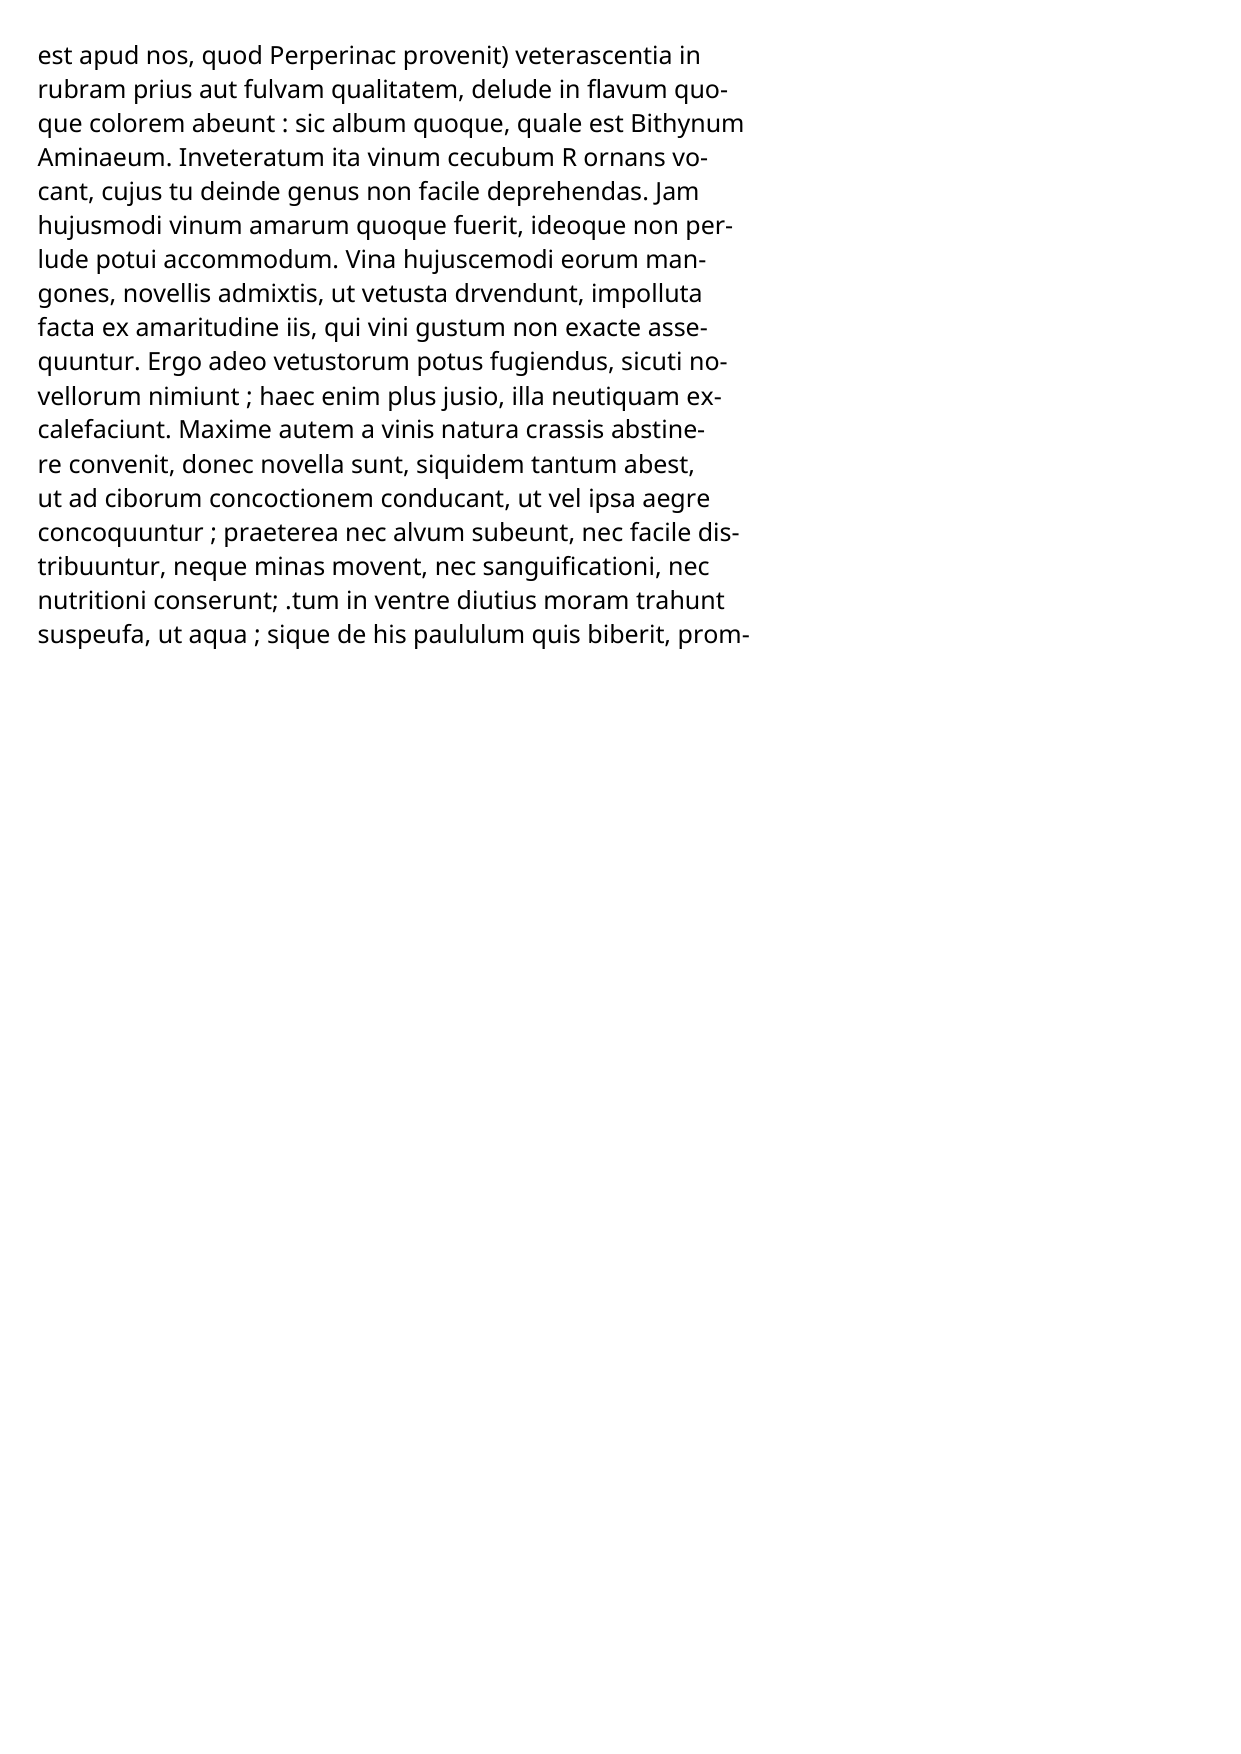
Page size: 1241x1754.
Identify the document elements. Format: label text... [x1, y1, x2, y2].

text est apud nos, quod Perperinac provenit) veterascentia in rubram prius aut fulvam qualitatem, delude in flavum quo- que colorem abeunt : sic album quoque, quale est Bithynum Aminaeum. Inveteratum ita vinum cecubum R ornans vo- cant, cujus tu deinde genus non facile deprehendas. Jam hujusmodi vinum amarum quoque fuerit, ideoque non per- lude potui accommodum. Vina hujuscemodi eorum man- gones, novellis admixtis, ut vetusta drvendunt, impolluta facta ex amaritudine iis, qui vini gustum non exacte asse- quuntur. Ergo adeo vetustorum potus fugiendus, sicuti no- vellorum nimiunt ; haec enim plus jusio, illa neutiquam ex- calefaciunt. Maxime autem a vinis natura crassis abstine- re convenit, donec novella sunt, siquidem tantum abest, ut ad ciborum concoctionem conducant, ut vel ipsa aegre concoquuntur ; praeterea nec alvum subeunt, nec facile dis- tribuuntur, neque minas movent, nec sanguificationi, nec nutritioni conserunt; .tum in ventre diutius moram trahunt suspeufa, ut aqua ; sique de his paululum quis biberit, prom- [37, 37, 1203, 651]
